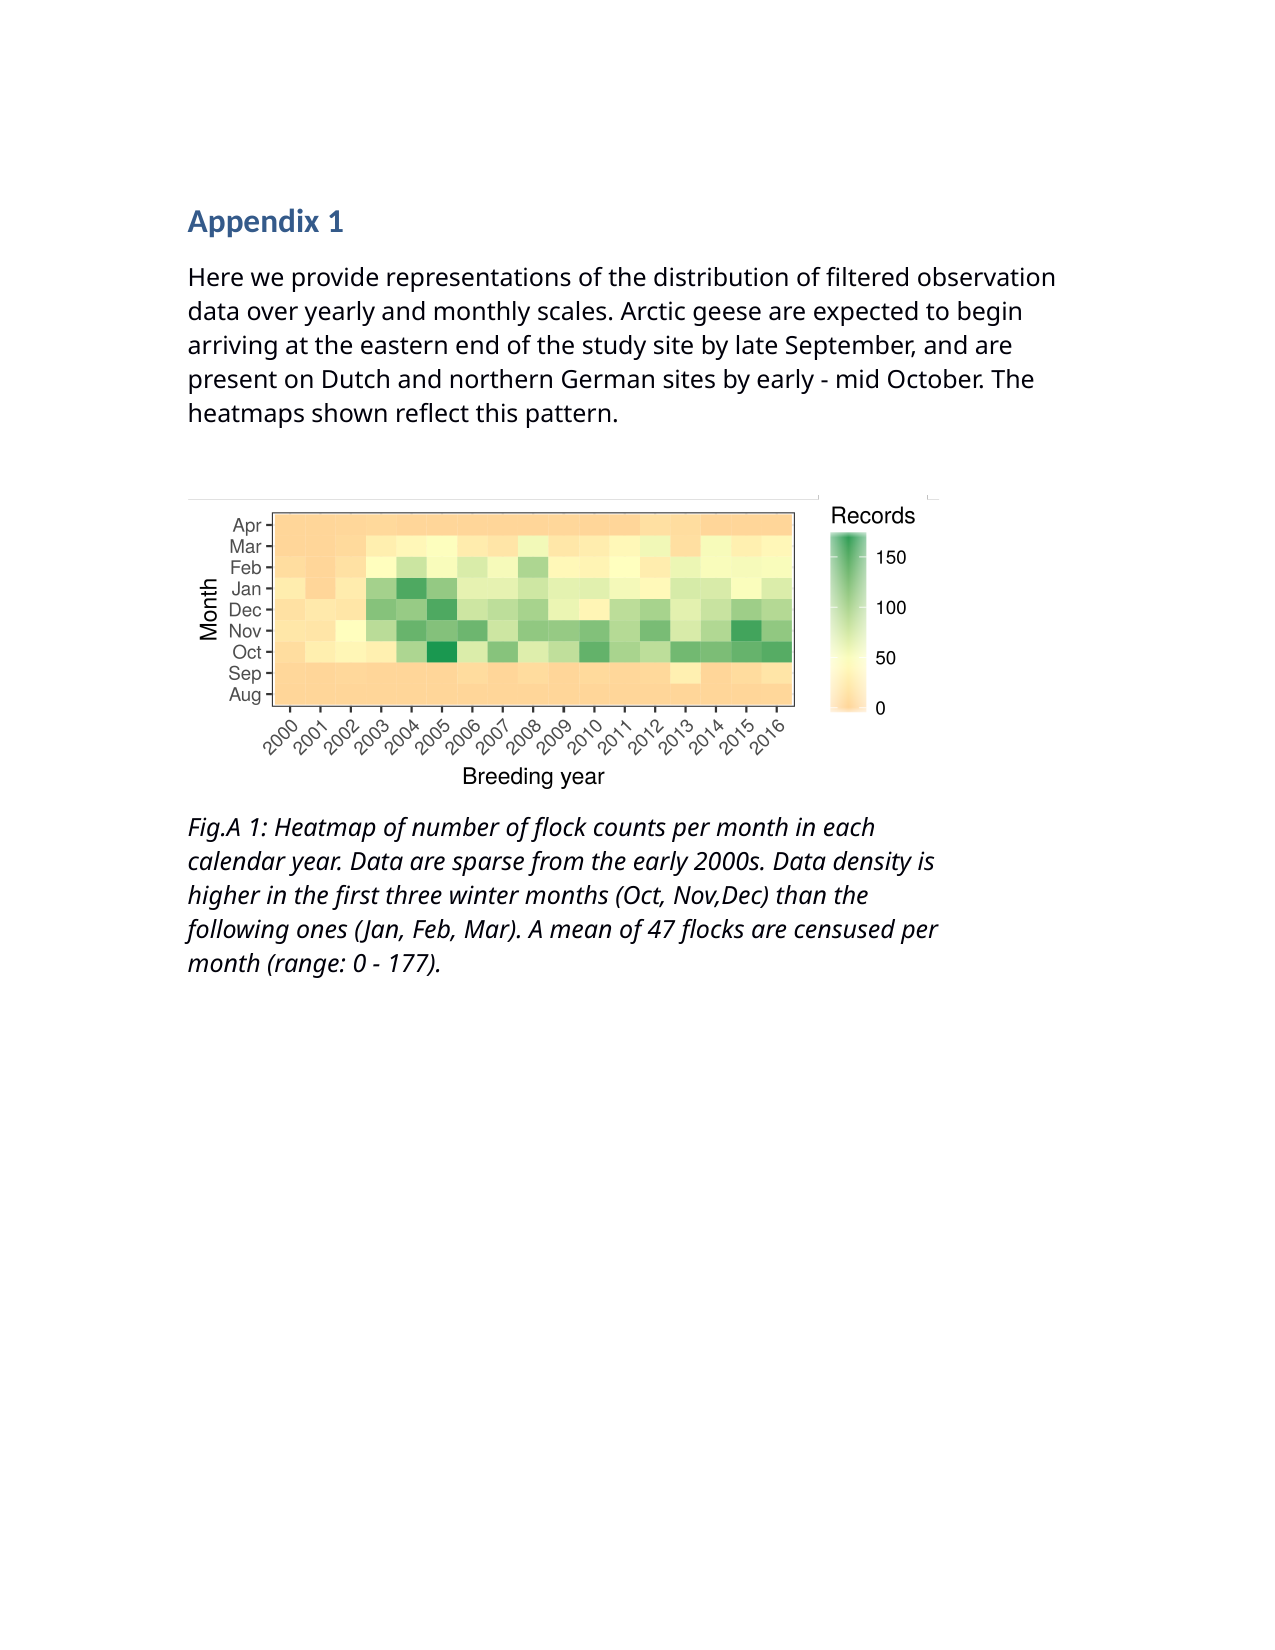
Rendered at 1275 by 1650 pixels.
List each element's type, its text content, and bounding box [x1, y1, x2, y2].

text Fig.A 1: Heatmap of number of flock counts per month in each calendar year. Data are sparse from the early 2000s. Data density is higher in the first three winter months (Oct, Nov,Dec) than the following ones (Jan, Feb, Mar). A mean of 47 flocks are censused per month (range: 0 - 177). [187, 802, 939, 980]
text Here we provide representations of the distribution of filtered observation data over yearly and monthly scales. Arctic geese are expected to begin arriving at the eastern end of the study site by late September, and are present on Dutch and northern German sites by early - mid October. The heatmaps shown reflect this pattern. [187, 259, 1087, 430]
subtitle Appendix 1 [187, 200, 1087, 241]
picture [187, 495, 940, 802]
